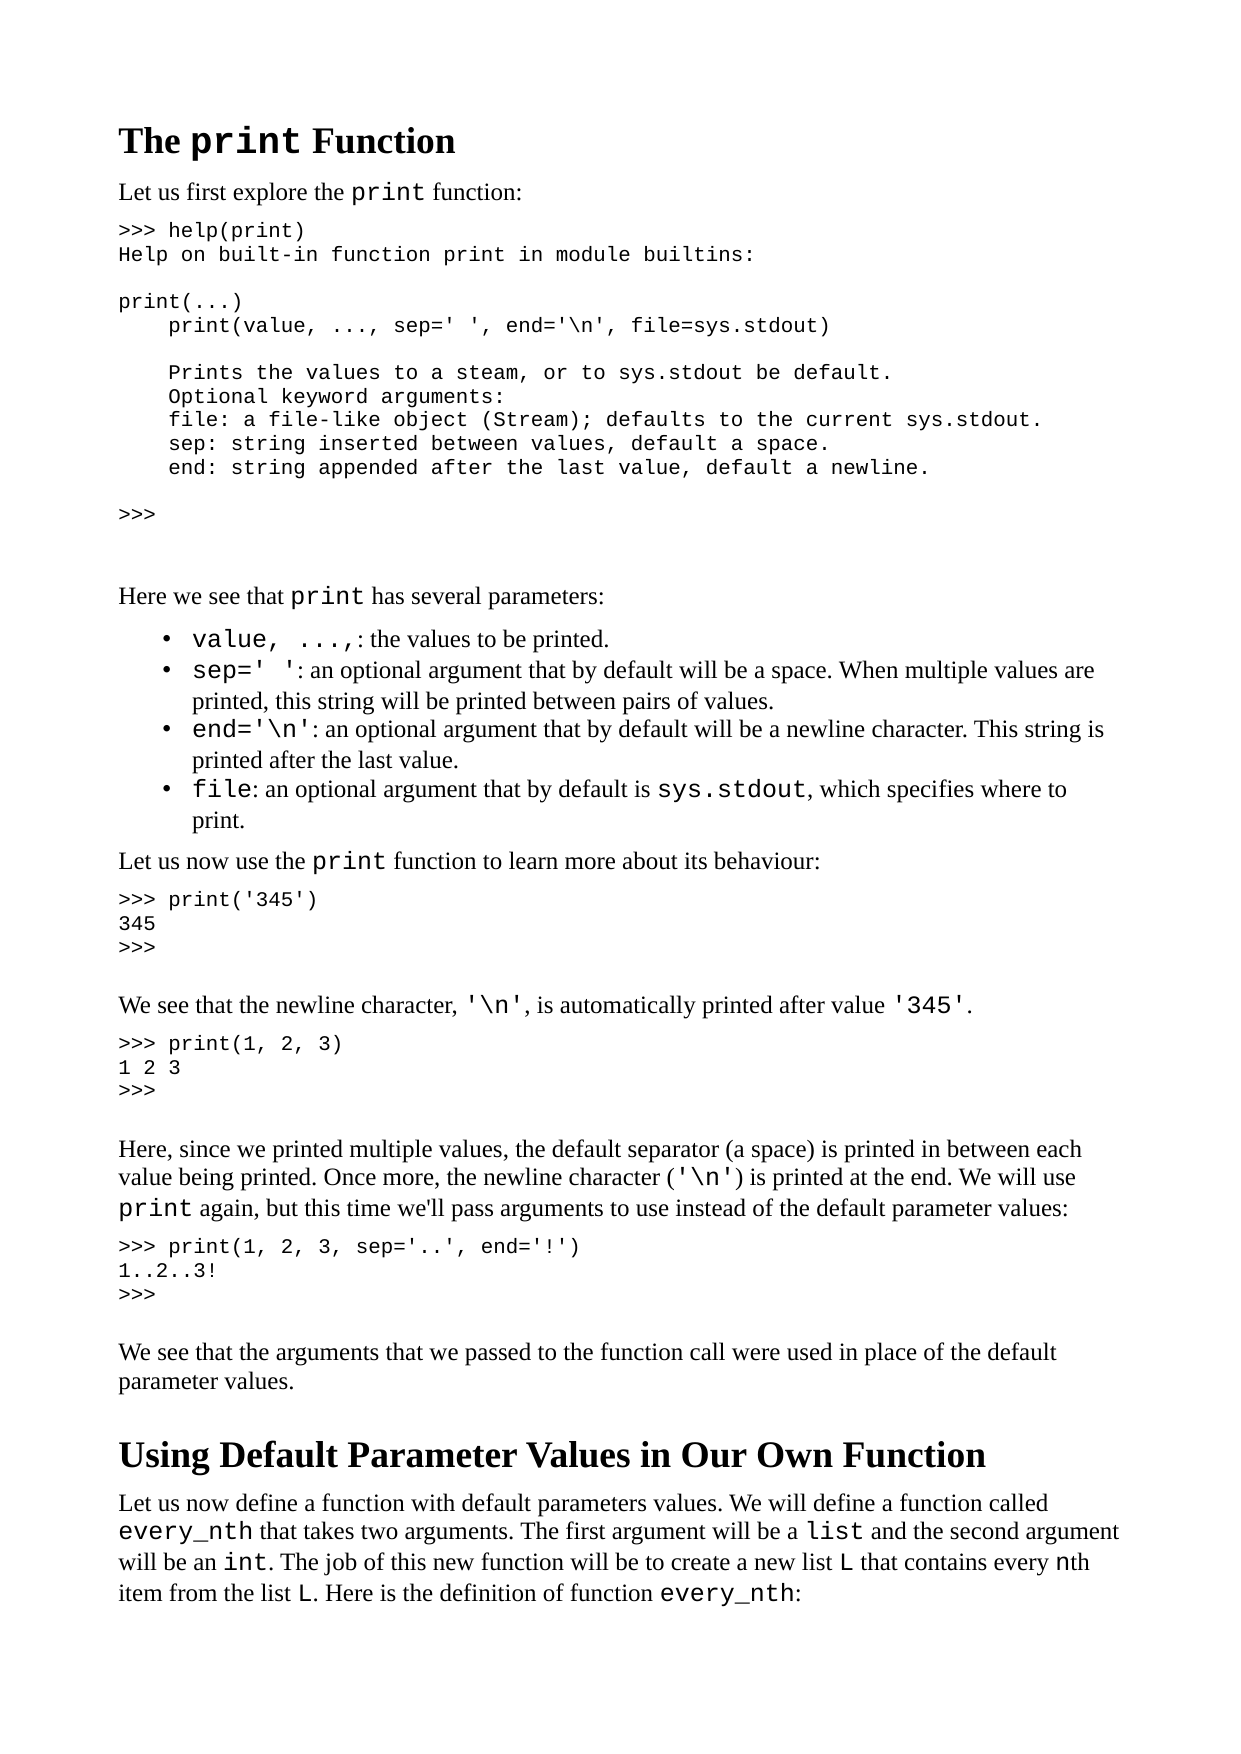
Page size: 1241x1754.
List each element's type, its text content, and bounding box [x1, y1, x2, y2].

text print(value, ..., sep=' ', end='\n', file=sys.stdout) [118, 315, 1122, 338]
list value, ...,: the values to be printed. [162, 624, 1122, 655]
text Let us now define a function with default parameters values. We will define a function called every_nth that takes two arguments. The first argument will be a list and the second argument will be an int. The job of this new function will be to create a new list L that contains every nth item from the list L. Here is the definition of function every_nth: [118, 1488, 1122, 1609]
subtitle Using Default Parameter Values in Our Own Function [118, 1432, 1122, 1475]
subtitle The print Function [118, 118, 1122, 164]
text >>> print(1, 2, 3) [118, 1033, 1122, 1057]
text >>> help(print) [118, 220, 1122, 244]
text >>> [118, 1081, 1122, 1104]
text We see that the arguments that we passed to the function call were used in place of the default parameter values. [118, 1337, 1122, 1394]
text >>> print('345') [118, 889, 1122, 913]
text 345 [118, 913, 1122, 937]
text file: a file-like object (Stream); defaults to the current sys.stdout. [118, 409, 1122, 433]
text >>> print(1, 2, 3, sep='..', end='!') [118, 1237, 1122, 1260]
text print(...) [118, 291, 1122, 315]
text 1 2 3 [118, 1057, 1122, 1081]
text >>> [118, 1284, 1122, 1307]
text Here we see that print has several parameters: [118, 581, 1122, 612]
list end='\n': an optional argument that by default will be a newline character. This string is printed after the last value. [162, 714, 1122, 774]
text Prints the values to a steam, or to sys.stdout be default. [118, 362, 1122, 386]
text Optional keyword arguments: [118, 386, 1122, 409]
text Let us now use the print function to learn more about its behaviour: [118, 846, 1122, 877]
text Let us first explore the print function: [118, 177, 1122, 208]
list file: an optional argument that by default is sys.stdout, which specifies where to print. [162, 774, 1122, 834]
text 1..2..3! [118, 1260, 1122, 1284]
text Help on built-in function print in module builtins: [118, 244, 1122, 267]
text Here, since we printed multiple values, the default separator (a space) is printed in between each value being printed. Once more, the newline character ('\n') is printed at the end. We will use print again, but this time we'll pass arguments to use instead of the default parameter values: [118, 1134, 1122, 1224]
text We see that the newline character, '\n', is automatically printed after value '345'. [118, 990, 1122, 1021]
text sep: string inserted between values, default a space. [118, 433, 1122, 457]
text >>> [118, 504, 1122, 528]
text >>> [118, 937, 1122, 960]
text end: string appended after the last value, default a newline. [118, 457, 1122, 480]
list sep=' ': an optional argument that by default will be a space. When multiple values are printed, this string will be printed between pairs of values. [162, 655, 1122, 714]
